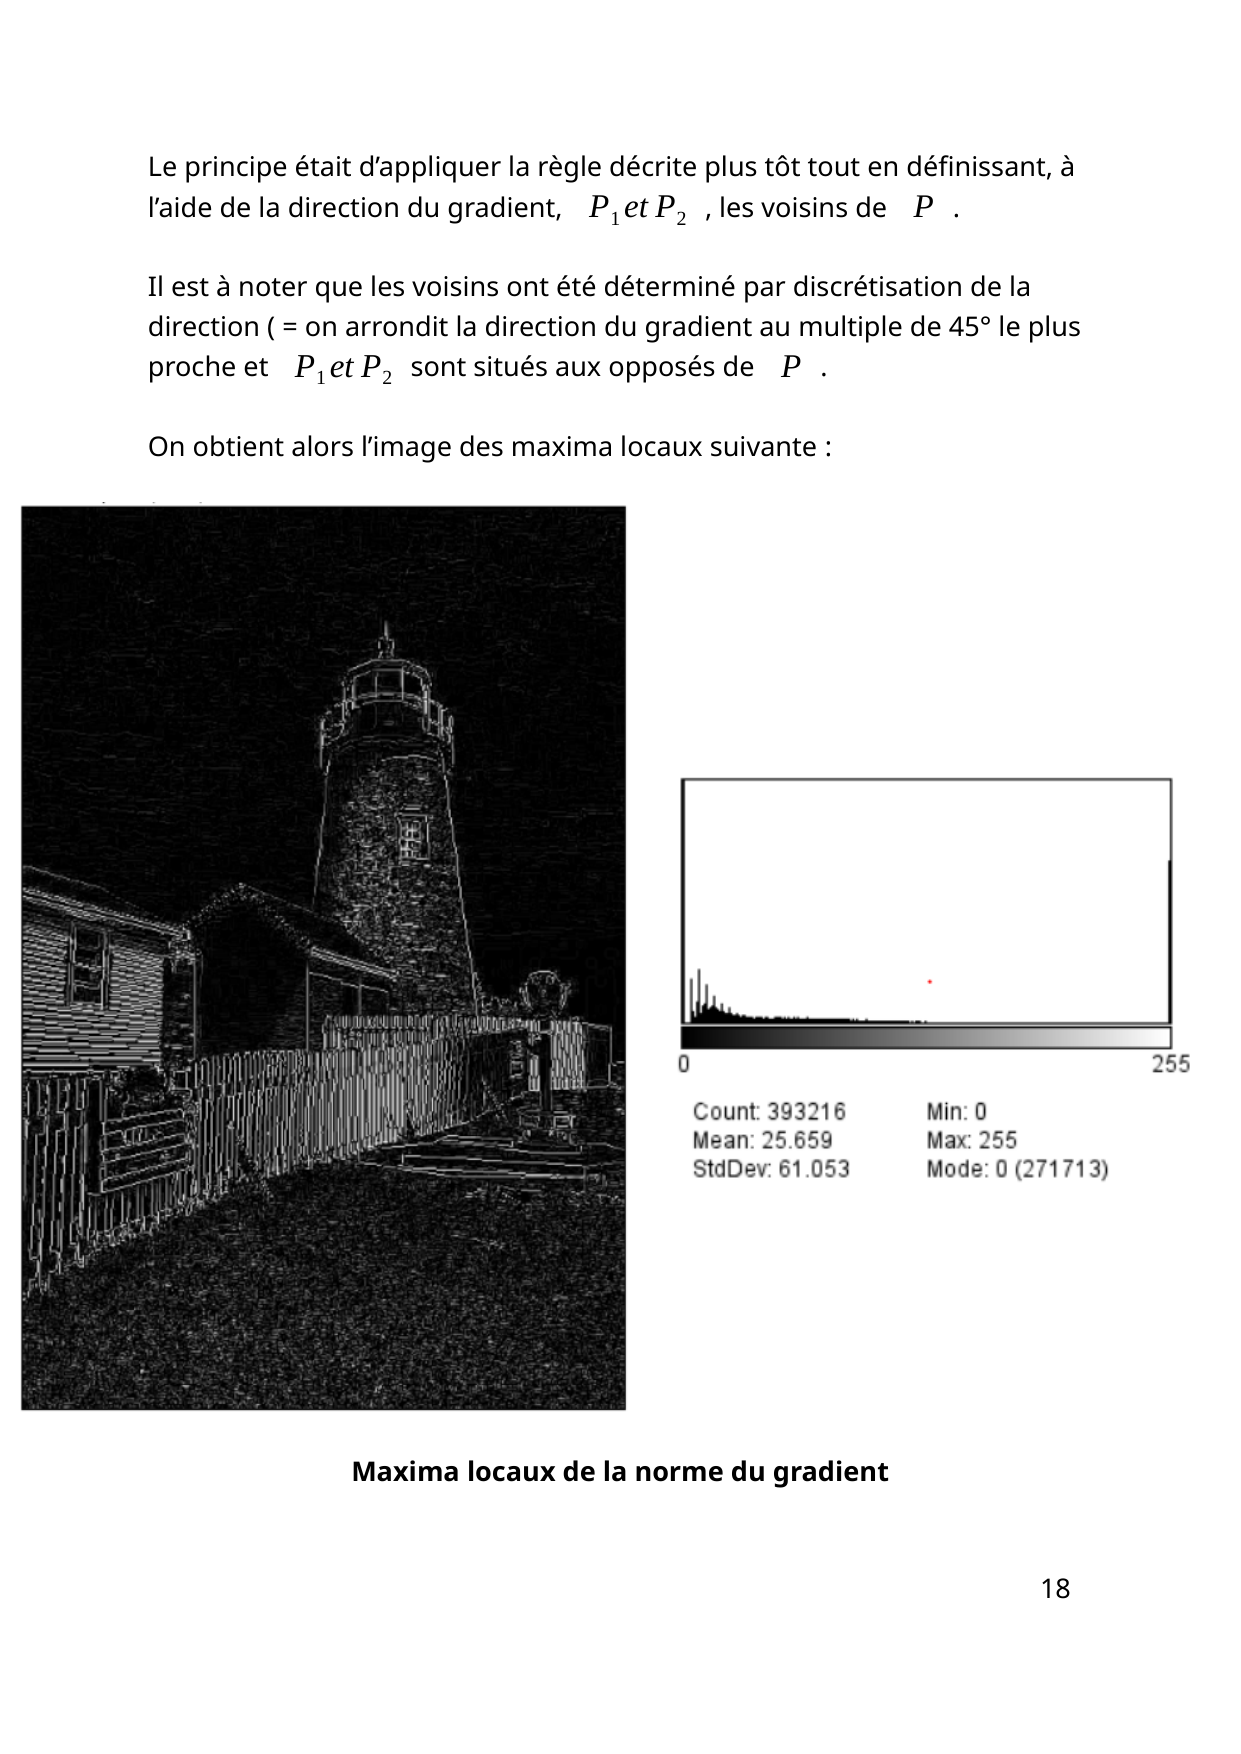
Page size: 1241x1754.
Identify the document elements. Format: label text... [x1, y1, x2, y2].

text Maxima locaux de la norme du gradient [148, 502, 1093, 1489]
text Il est à noter que les voisins ont été déterminé par discrétisation de la direction ( = on arrondit la direction du gradient au multiple de 45° le plus proche et sont situés aux opposés de . [148, 267, 1093, 389]
picture [658, 763, 1202, 1196]
text On obtient alors l’image des maxima locaux suivante : [148, 427, 1093, 464]
text Le principe était d’appliquer la règle décrite plus tôt tout en définissant, à l’aide de la direction du gradient, , les voisins de . [148, 148, 1093, 229]
picture [19, 502, 631, 1414]
